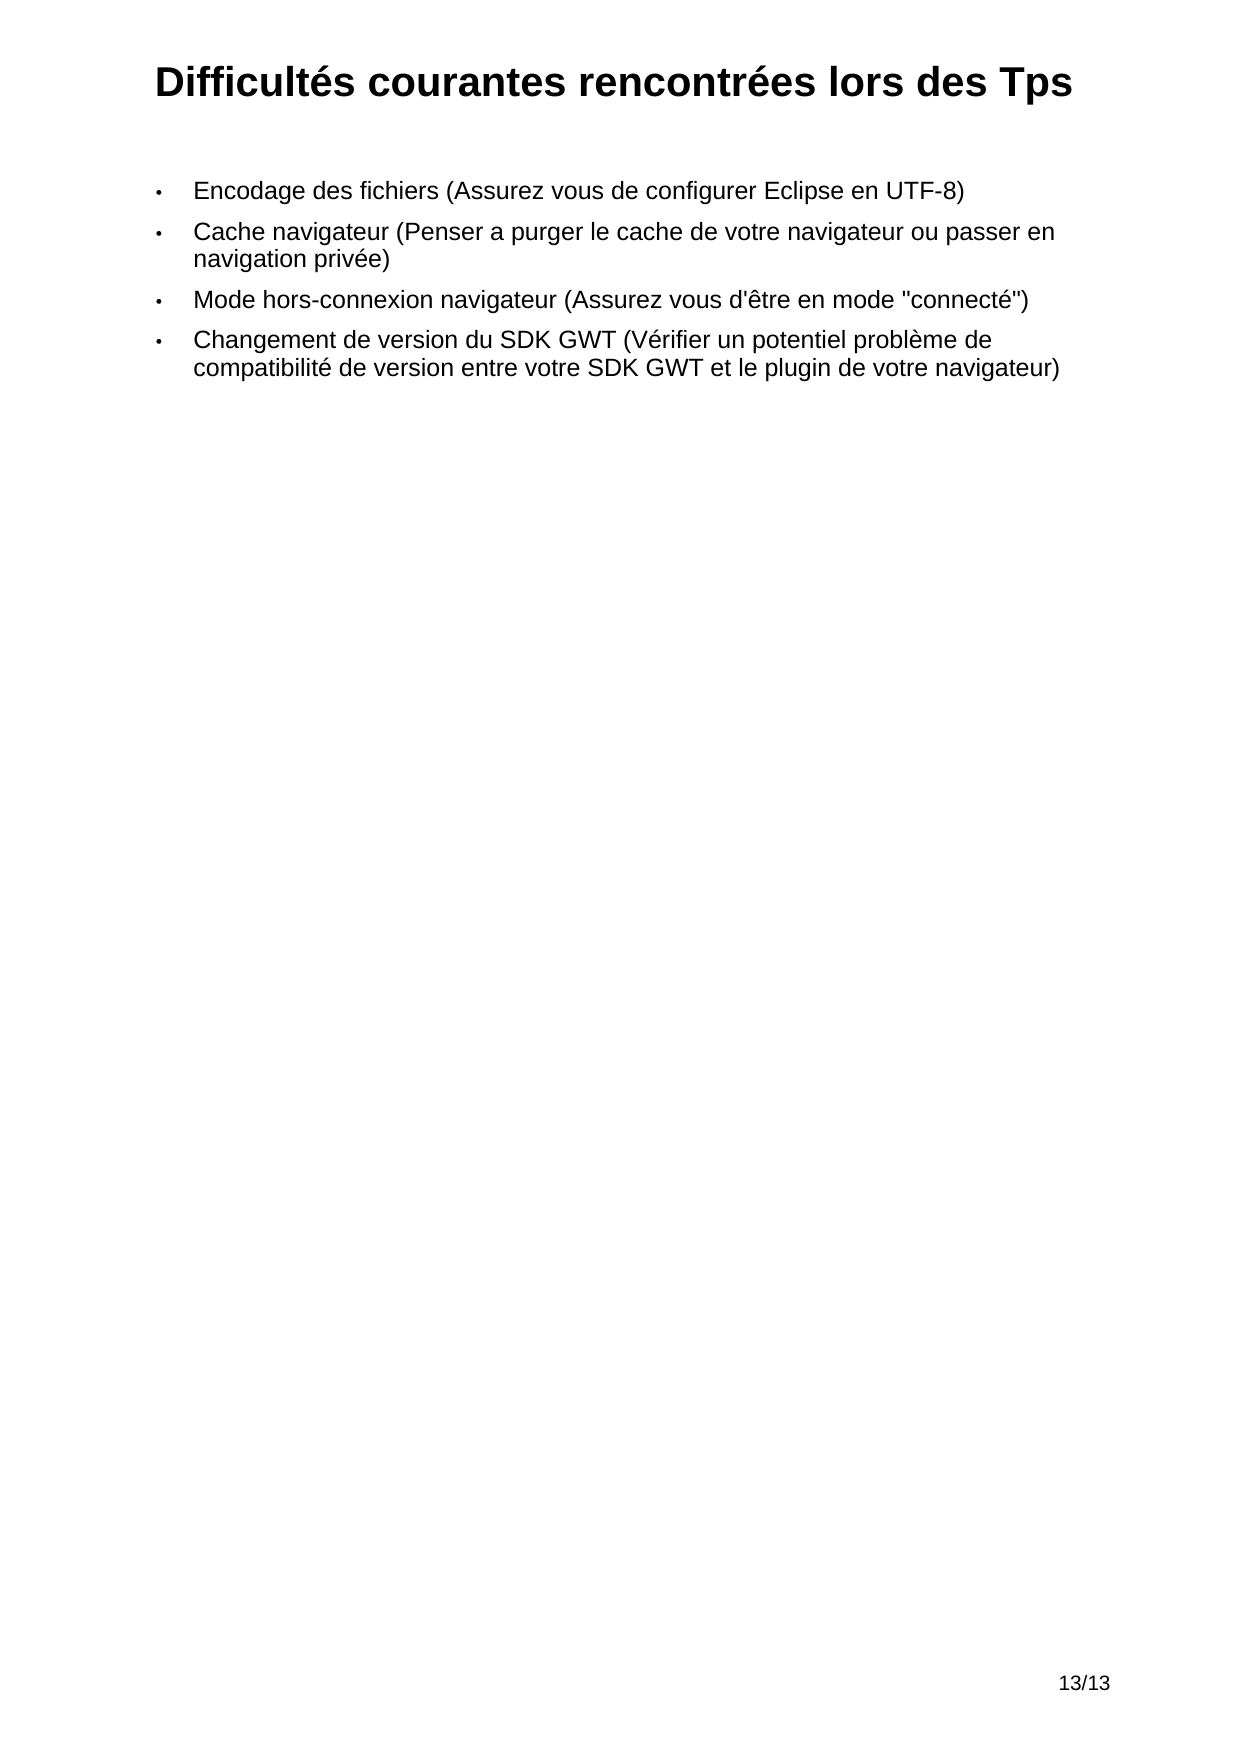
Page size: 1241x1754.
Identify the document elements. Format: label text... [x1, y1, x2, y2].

list Cache navigateur (Penser a purger le cache de votre navigateur ou passer en navigation privée) [156, 217, 1122, 273]
list Mode hors-connexion navigateur (Assurez vous d'être en mode "connecté") [156, 286, 1122, 313]
list Encodage des fichiers (Assurez vous de configurer Eclipse en UTF-8) [156, 177, 1122, 205]
list Changement de version du SDK GWT (Vérifier un potentiel problème de compatibilité de version entre votre SDK GWT et le plugin de votre navigateur) [156, 326, 1122, 382]
text Difficultés courantes rencontrées lors des Tps [118, 59, 1110, 106]
